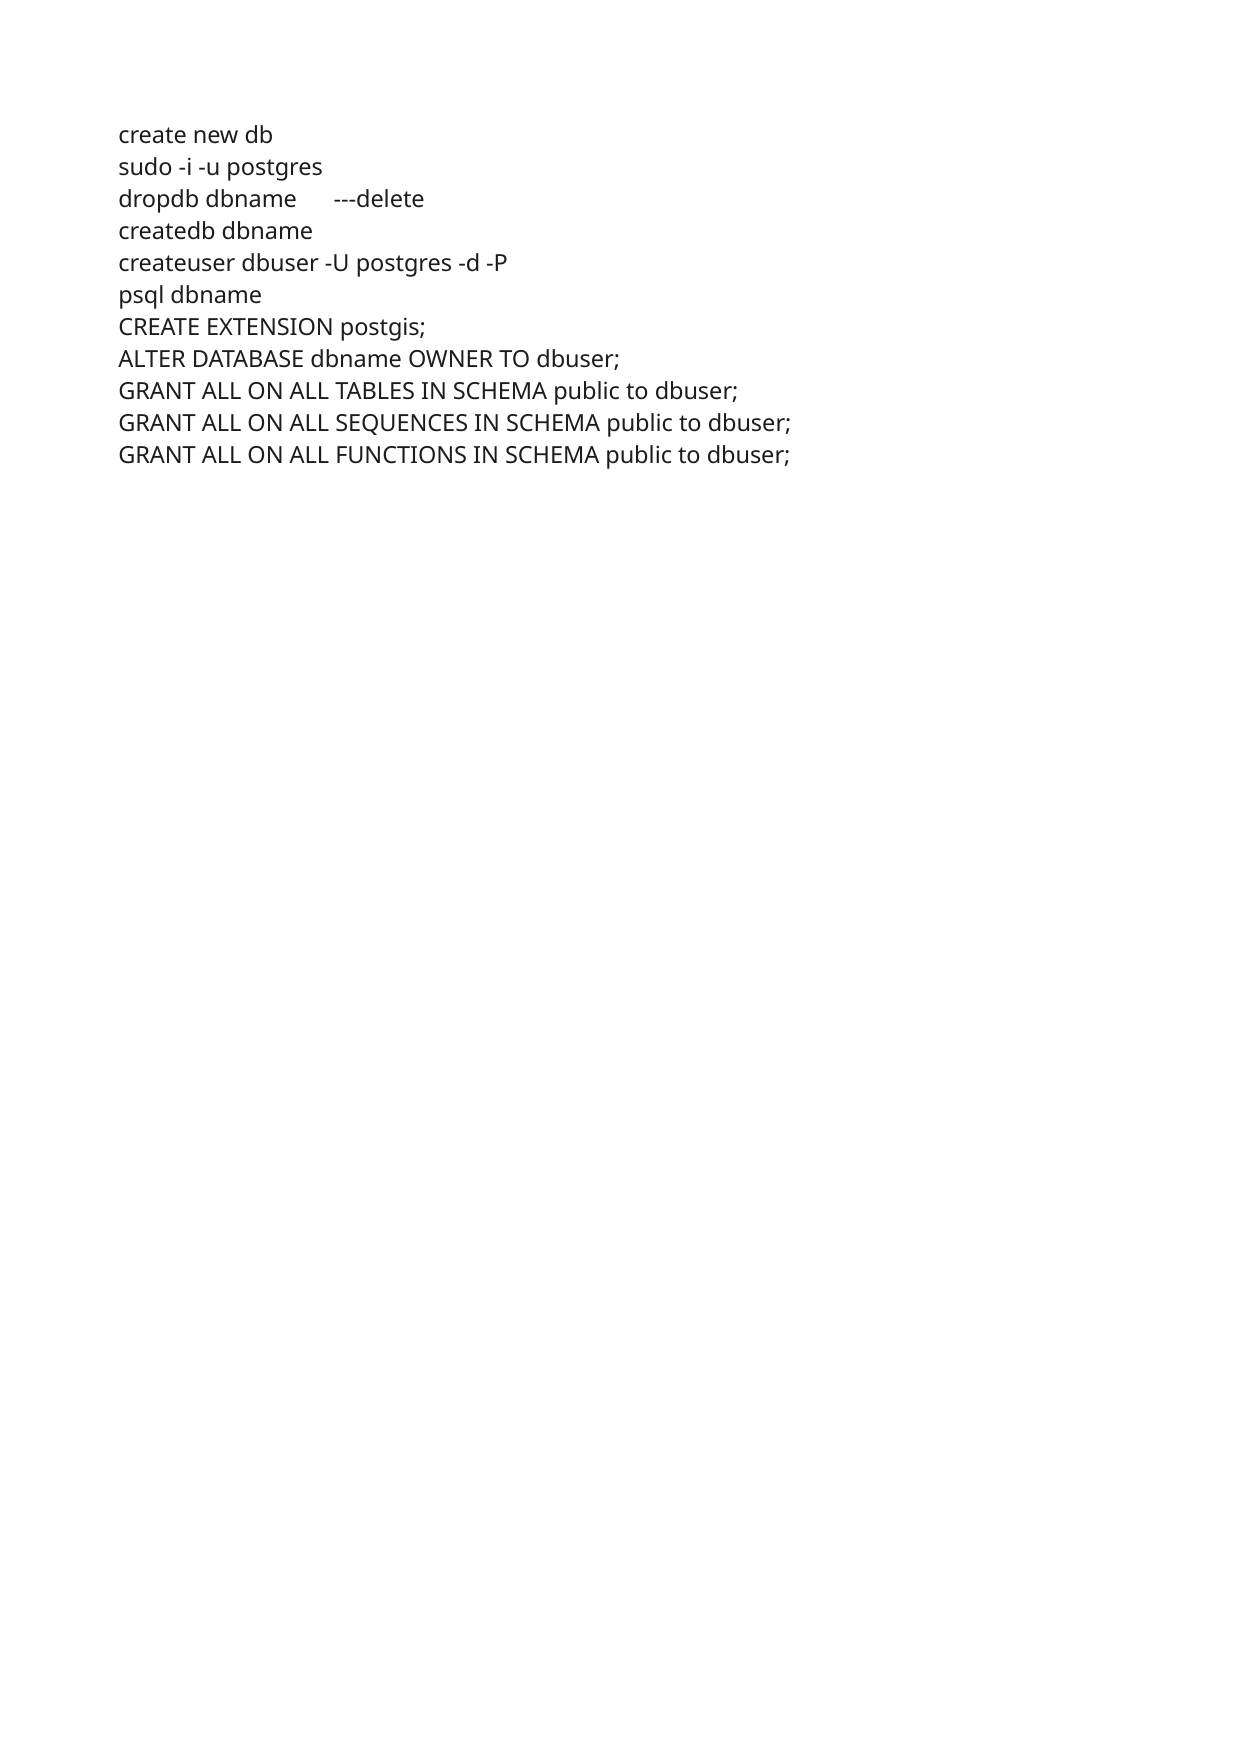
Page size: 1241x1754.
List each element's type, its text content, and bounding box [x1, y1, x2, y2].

text create new db sudo -i -u postgres dropdb dbname ---delete createdb dbname createuser dbuser -U postgres -d -P psql dbname CREATE EXTENSION postgis; ALTER DATABASE dbname OWNER TO dbuser; GRANT ALL ON ALL TABLES IN SCHEMA public to dbuser; GRANT ALL ON ALL SEQUENCES IN SCHEMA public to dbuser; GRANT ALL ON ALL FUNCTIONS IN SCHEMA public to dbuser; [118, 118, 1122, 470]
